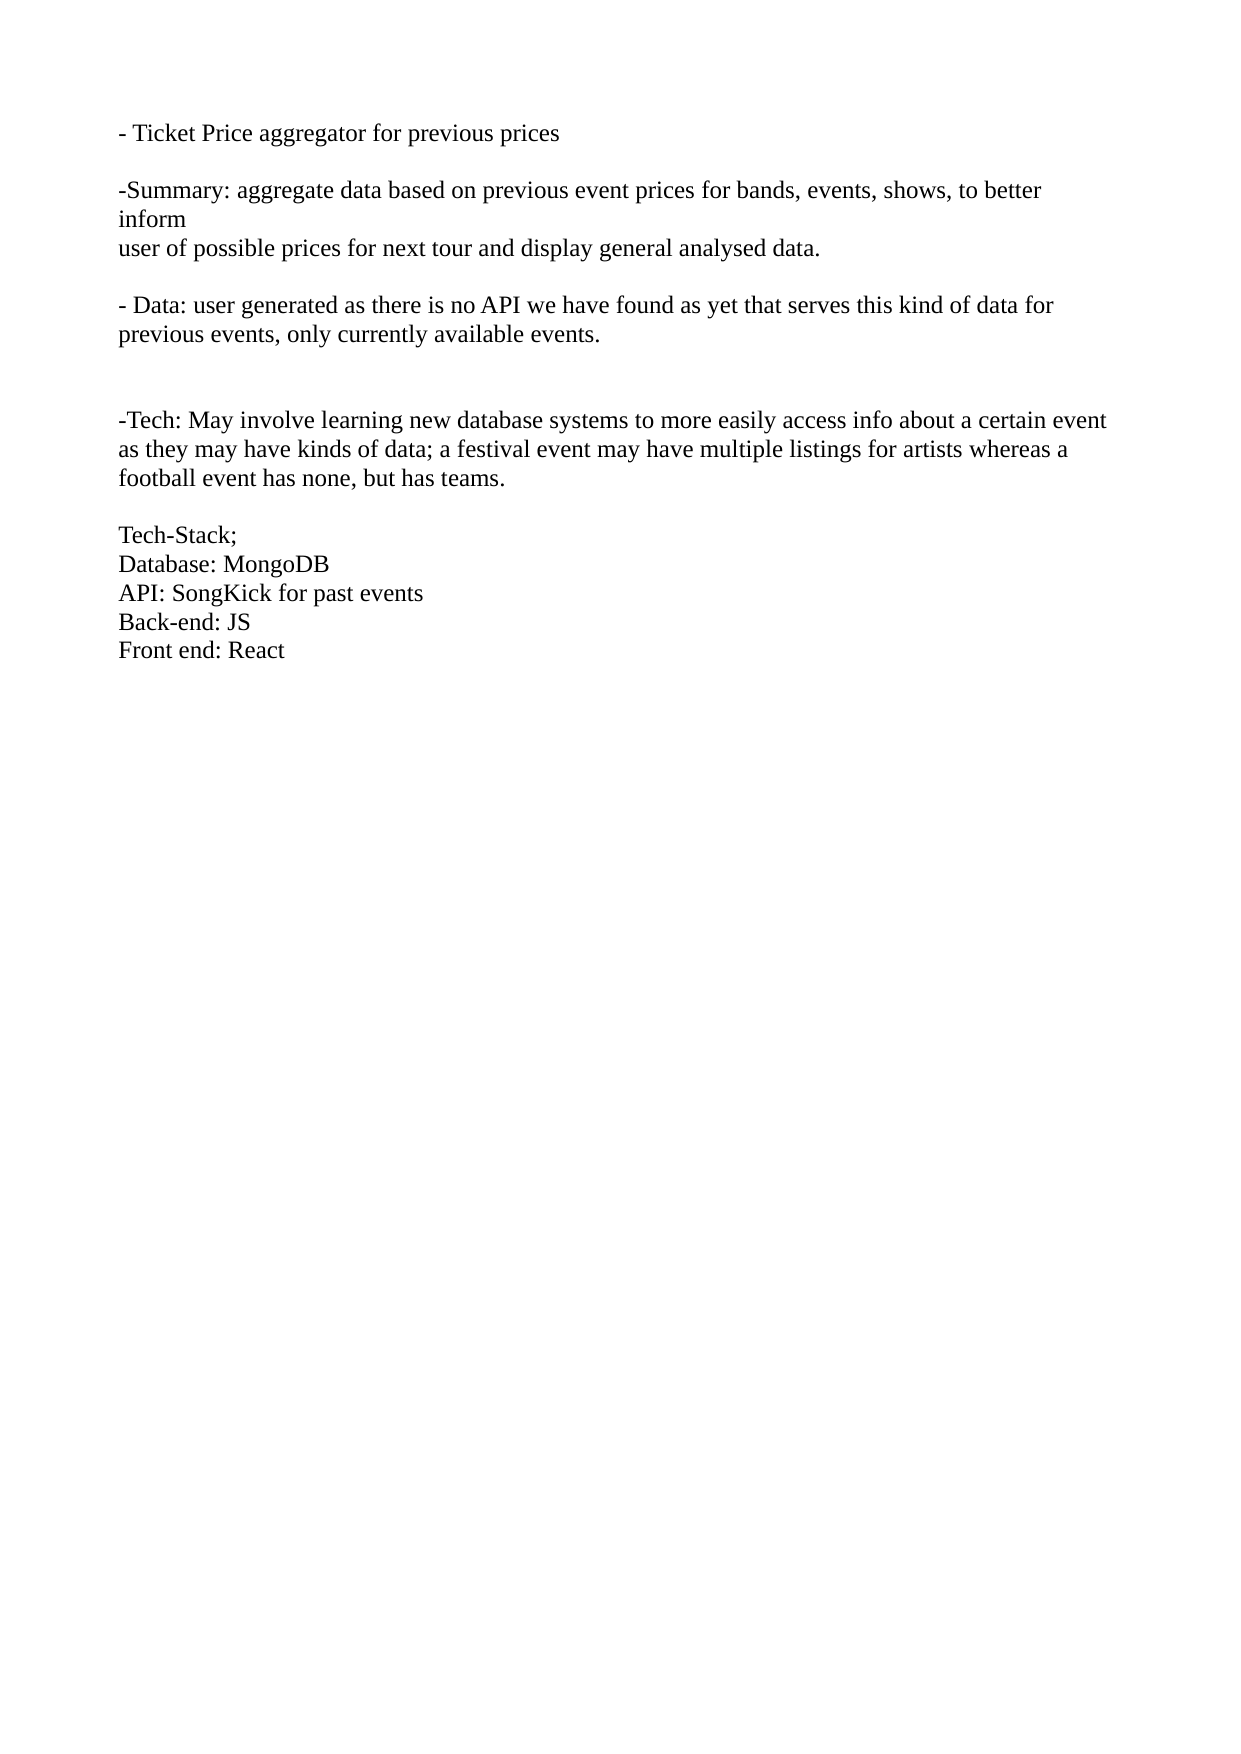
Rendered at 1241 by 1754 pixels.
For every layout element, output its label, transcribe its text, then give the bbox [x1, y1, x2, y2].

text Back-end: JS [118, 607, 1122, 636]
text Database: MongoDB [118, 549, 1122, 578]
text - Ticket Price aggregator for previous prices [118, 118, 1122, 147]
text -Summary: aggregate data based on previous event prices for bands, events, shows, to better inform user of possible prices for next tour and display general analysed data. [118, 176, 1122, 262]
text API: SongKick for past events [118, 578, 1122, 607]
text Tech-Stack; [118, 521, 1122, 549]
text - Data: user generated as there is no API we have found as yet that serves this kind of data for previous events, only currently available events. [118, 291, 1122, 348]
text Front end: React [118, 636, 1122, 693]
text -Tech: May involve learning new database systems to more easily access info about a certain event as they may have kinds of data; a festival event may have multiple listings for artists whereas a football event has none, but has teams. [118, 406, 1122, 492]
